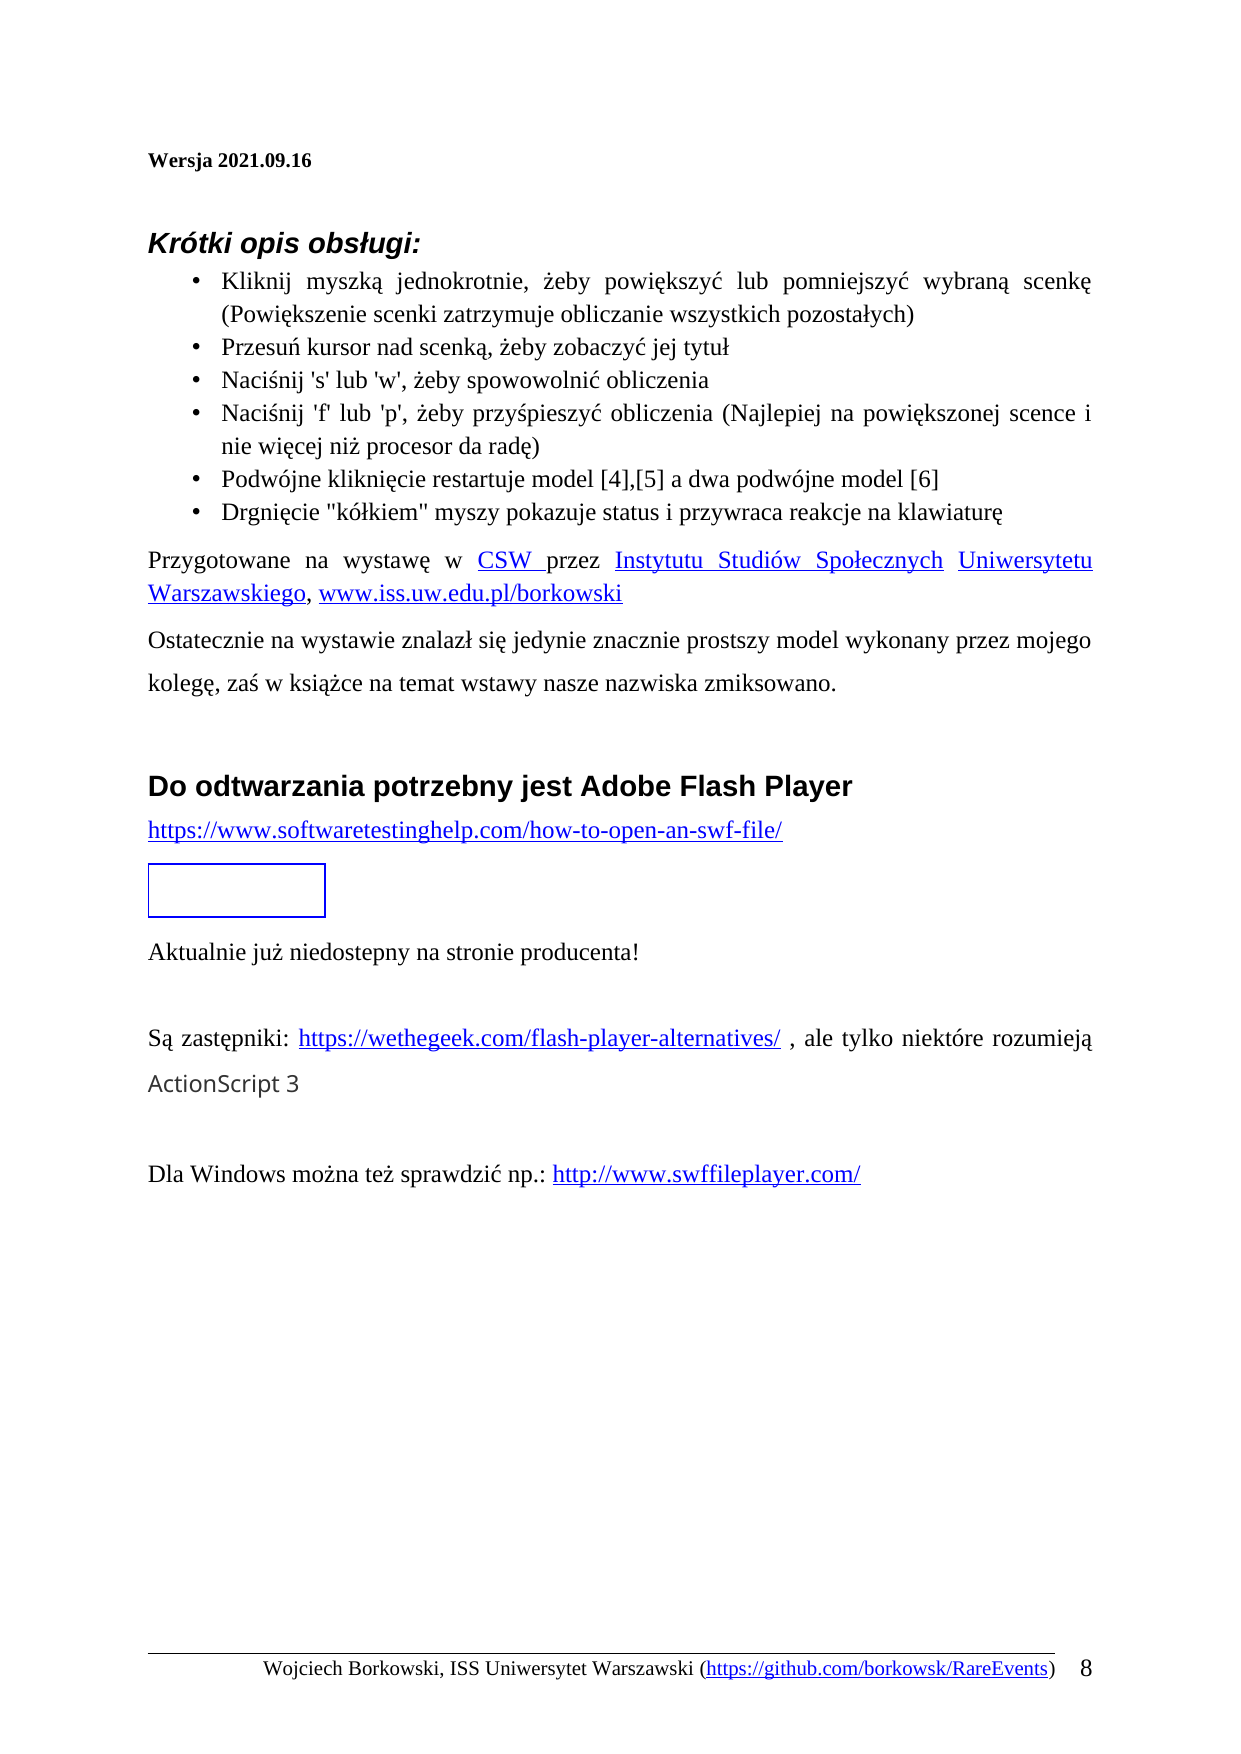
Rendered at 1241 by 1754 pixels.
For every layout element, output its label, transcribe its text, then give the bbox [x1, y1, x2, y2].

list Przesuń kursor nad scenką, żeby zobaczyć jej tytuł [192, 332, 1093, 361]
text Ostatecznie na wystawie znalazł się jedynie znacznie prostszy model wykonany przez mojego kolegę, zaś w książce na temat wstawy nasze nazwiska zmiksowano. [148, 625, 1093, 697]
list Drgnięcie "kółkiem" myszy pokazuje status i przywraca reakcje na klawiaturę [192, 497, 1093, 526]
subtitle Krótki opis obsługi: [148, 226, 1093, 260]
list Naciśnij 's' lub 'w', żeby spowowolnić obliczenia [192, 365, 1093, 394]
text https://www.softwaretestinghelp.com/how-to-open-an-swf-file/ [148, 816, 1093, 844]
list Kliknij myszką jednokrotnie, żeby powiększyć lub pomniejszyć wybraną scenkę (Powiększenie scenki zatrzymuje obliczanie wszystkich pozostałych) [192, 266, 1093, 328]
text Aktualnie już niedostepny na stronie producenta! [148, 937, 1093, 965]
text Są zastępniki: https://wethegeek.com/flash-player-alternatives/ , ale tylko niektóre rozumieją ActionScript 3 [148, 1023, 1093, 1099]
list Naciśnij 'f' lub 'p', żeby przyśpieszyć obliczenia (Najlepiej na powiększonej scence i nie więcej niż procesor da radę) [192, 398, 1093, 460]
text Dla Windows można też sprawdzić np.: http://www.swffileplayer.com/ [148, 1159, 1093, 1187]
subtitle Do odtwarzania potrzebny jest Adobe Flash Player [148, 769, 1093, 803]
text Przygotowane na wystawę w CSW przez Instytutu Studiów Społecznych Uniwersytetu Warszawskiego, www.iss.uw.edu.pl/borkowski [148, 545, 1093, 606]
list Podwójne kliknięcie restartuje model [4],[5] a dwa podwójne model [6] [192, 464, 1093, 493]
